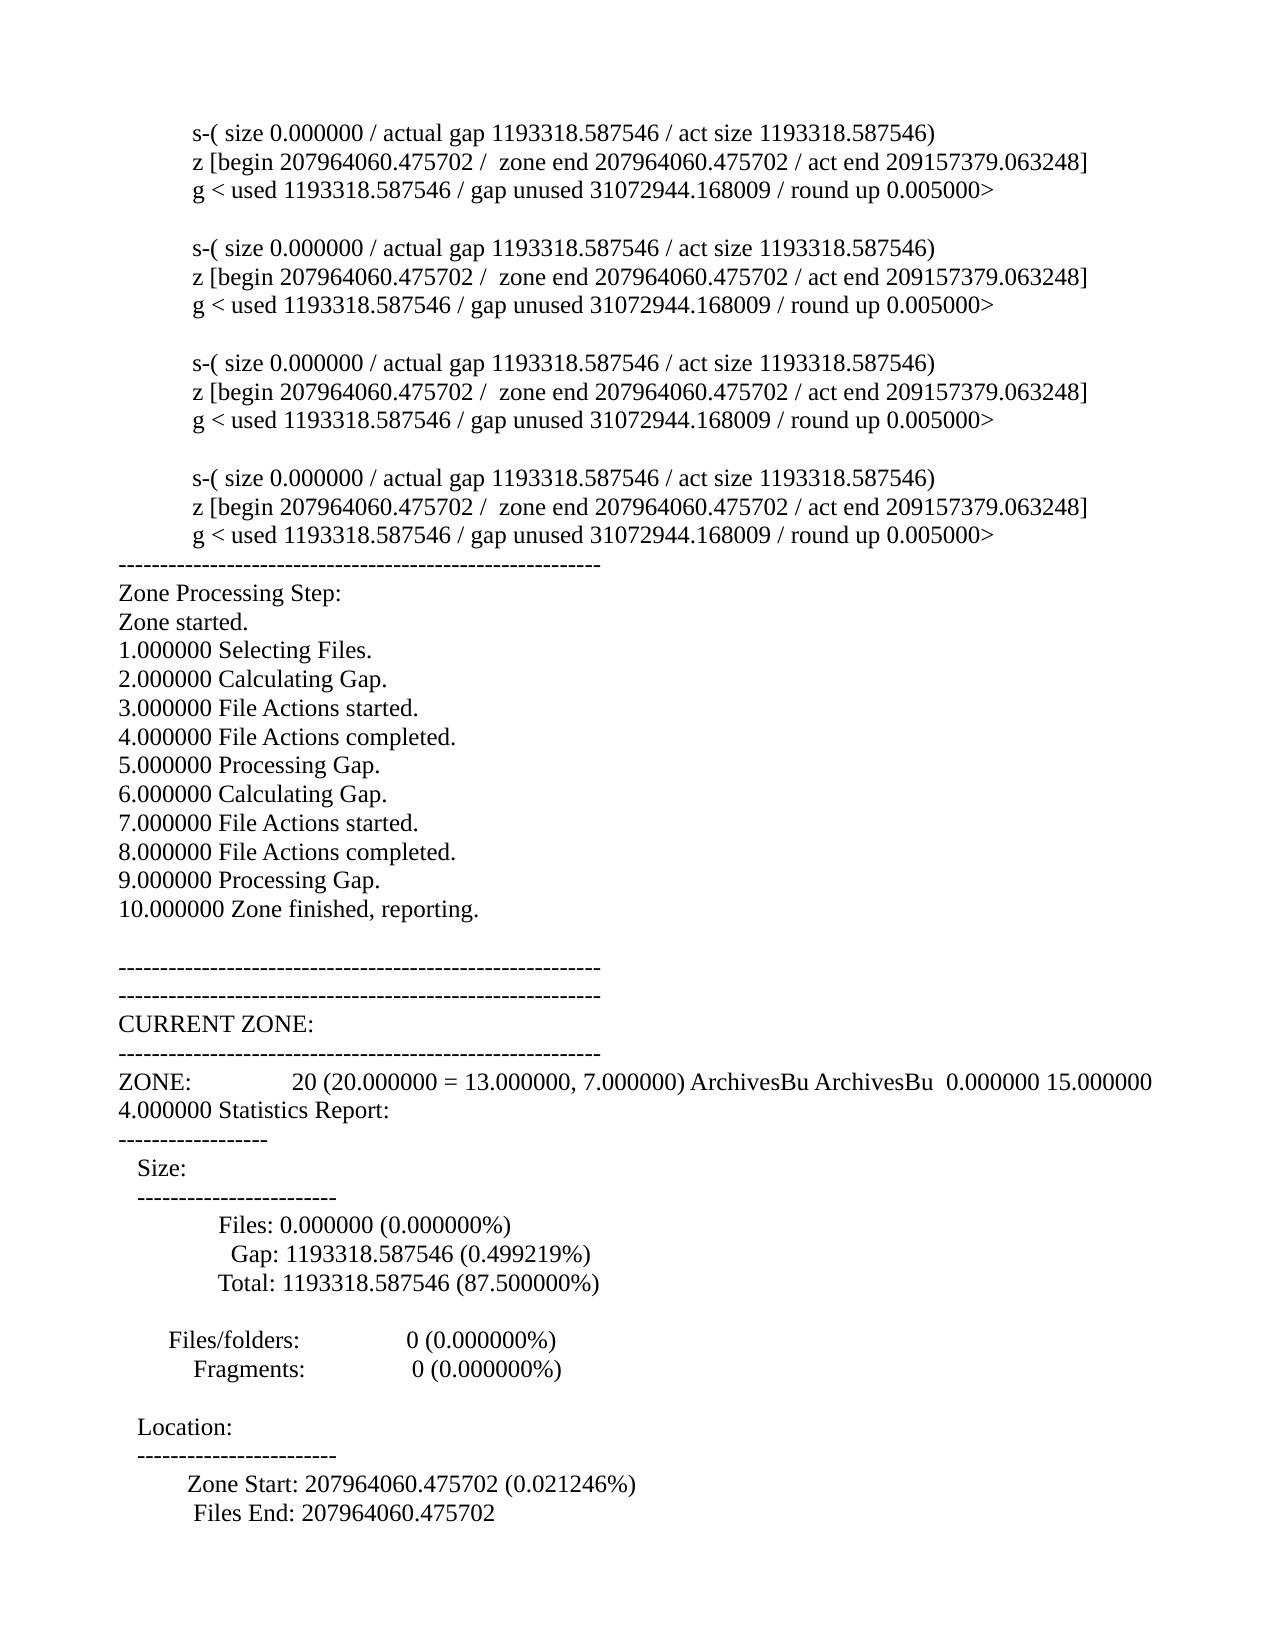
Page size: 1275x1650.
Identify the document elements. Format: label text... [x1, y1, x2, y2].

text 4.000000 File Actions completed. [118, 722, 1157, 751]
text ------------------------ [118, 1182, 1157, 1211]
text s-( size 0.000000 / actual gap 1193318.587546 / act size 1193318.587546) [118, 233, 1157, 262]
text Size: [118, 1153, 1157, 1182]
text ------------------------ [118, 1441, 1157, 1469]
text ---------------------------------------------------------- [118, 952, 1157, 981]
text ---------------------------------------------------------- [118, 549, 1157, 578]
text 9.000000 Processing Gap. [118, 866, 1157, 894]
text z [begin 207964060.475702 / zone end 207964060.475702 / act end 209157379.063248] [118, 147, 1157, 176]
text ---------------------------------------------------------- [118, 981, 1157, 1009]
text s-( size 0.000000 / actual gap 1193318.587546 / act size 1193318.587546) [118, 348, 1157, 377]
text 5.000000 Processing Gap. [118, 751, 1157, 779]
text 3.000000 File Actions started. [118, 693, 1157, 722]
text s-( size 0.000000 / actual gap 1193318.587546 / act size 1193318.587546) [118, 118, 1157, 147]
text ------------------ [118, 1124, 1157, 1153]
text Fragments: 0 (0.000000%) [118, 1354, 1157, 1383]
text s-( size 0.000000 / actual gap 1193318.587546 / act size 1193318.587546) [118, 463, 1157, 492]
text Total: 1193318.587546 (87.500000%) [118, 1268, 1157, 1297]
text Zone started. [118, 607, 1157, 636]
text g < used 1193318.587546 / gap unused 31072944.168009 / round up 0.005000> [118, 406, 1157, 434]
text CURRENT ZONE: [118, 1009, 1157, 1038]
text g < used 1193318.587546 / gap unused 31072944.168009 / round up 0.005000> [118, 176, 1157, 204]
text Zone Start: 207964060.475702 (0.021246%) [118, 1469, 1157, 1498]
text 2.000000 Calculating Gap. [118, 664, 1157, 693]
text 1.000000 Selecting Files. [118, 636, 1157, 664]
text 10.000000 Zone finished, reporting. [118, 894, 1157, 923]
text 8.000000 File Actions completed. [118, 837, 1157, 866]
text Location: [118, 1412, 1157, 1441]
text Gap: 1193318.587546 (0.499219%) [118, 1239, 1157, 1268]
text Files End: 207964060.475702 [118, 1498, 1157, 1527]
text Files/folders: 0 (0.000000%) [118, 1326, 1157, 1354]
text ---------------------------------------------------------- [118, 1038, 1157, 1067]
text g < used 1193318.587546 / gap unused 31072944.168009 / round up 0.005000> [118, 291, 1157, 319]
text 6.000000 Calculating Gap. [118, 779, 1157, 808]
text z [begin 207964060.475702 / zone end 207964060.475702 / act end 209157379.063248] [118, 492, 1157, 521]
text Files: 0.000000 (0.000000%) [118, 1211, 1157, 1239]
text z [begin 207964060.475702 / zone end 207964060.475702 / act end 209157379.063248] [118, 377, 1157, 406]
text 7.000000 File Actions started. [118, 808, 1157, 837]
text g < used 1193318.587546 / gap unused 31072944.168009 / round up 0.005000> [118, 521, 1157, 549]
text ZONE: 20 (20.000000 = 13.000000, 7.000000) ArchivesBu ArchivesBu 0.000000 15.000000 4.000000 Statistics Report: [118, 1067, 1157, 1124]
text z [begin 207964060.475702 / zone end 207964060.475702 / act end 209157379.063248] [118, 262, 1157, 291]
text Zone Processing Step: [118, 578, 1157, 607]
